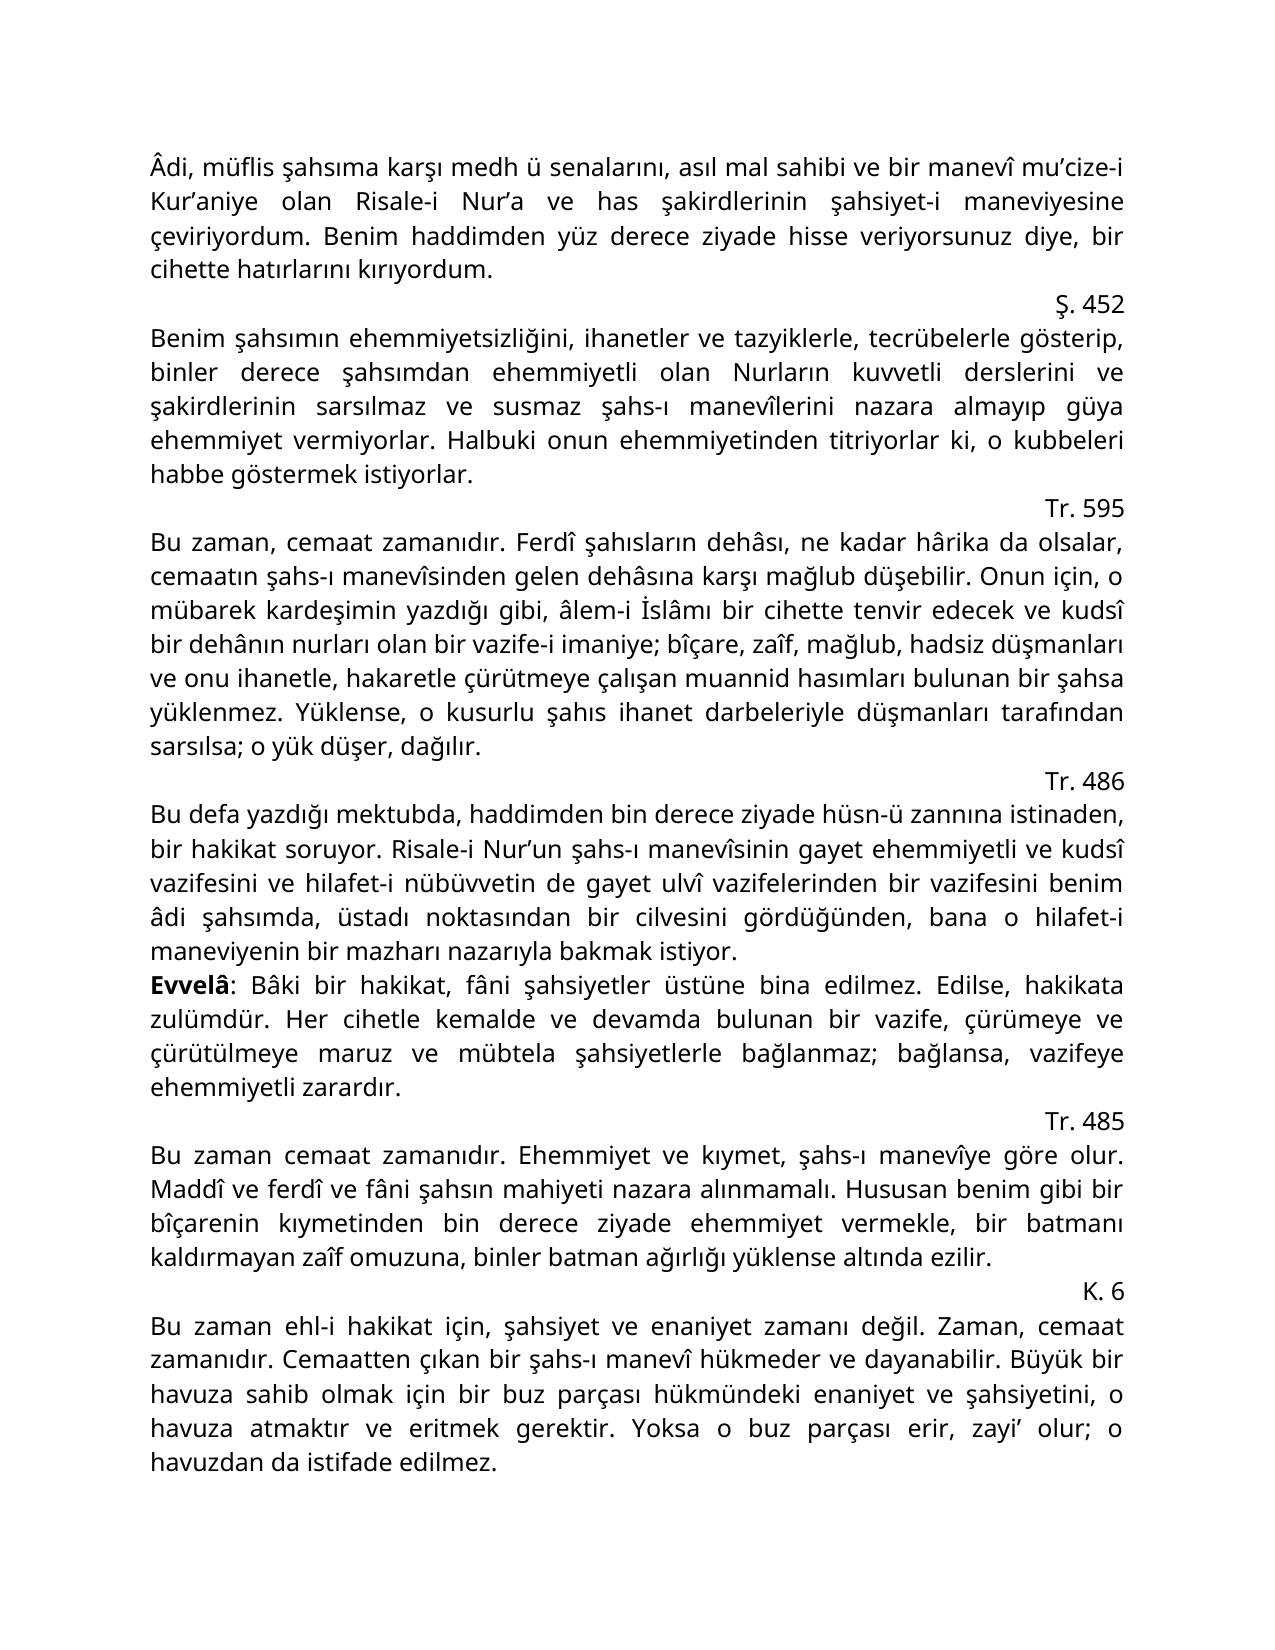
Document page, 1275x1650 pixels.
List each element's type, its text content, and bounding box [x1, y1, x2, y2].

text Evvelâ: Bâki bir hakikat, fâni şahsiyetler üstüne bina edilmez. Edilse, hakikata zulümdür. Her cihetle kemalde ve devamda bulunan bir vazife, çürümeye ve çürütülmeye maruz ve mübtela şahsiyetlerle bağlanmaz; bağlansa, vazifeye ehemmiyetli zarardır. [150, 967, 1125, 1104]
text Tr. 485 [150, 1104, 1125, 1138]
text Bu zaman, cemaat zamanıdır. Ferdî şahısların dehâsı, ne kadar hârika da olsalar, cemaatın şahs-ı manevîsinden gelen dehâsına karşı mağlub düşebilir. Onun için, o mübarek kardeşimin yazdığı gibi, âlem-i İslâmı bir cihette tenvir edecek ve kudsî bir dehânın nurları olan bir vazife-i imaniye; bîçare, zaîf, mağlub, hadsiz düşmanları ve onu ihanetle, hakaretle çürütmeye çalışan muannid hasımları bulunan bir şahsa yüklenmez. Yüklense, o kusurlu şahıs ihanet darbeleriyle düşmanları tarafından sarsılsa; o yük düşer, dağılır. [150, 525, 1125, 763]
text Âdi, müflis şahsıma karşı medh ü senalarını, asıl mal sahibi ve bir manevî mu’cize-i Kur’aniye olan Risale-i Nur’a ve has şakirdlerinin şahsiyet-i maneviyesine çeviriyordum. Benim haddimden yüz derece ziyade hisse veriyorsunuz diye, bir cihette hatırlarını kırıyordum. [150, 150, 1125, 286]
text Ş. 452 [150, 286, 1125, 320]
text Bu zaman ehl-i hakikat için, şahsiyet ve enaniyet zamanı değil. Zaman, cemaat zamanıdır. Cemaatten çıkan bir şahs-ı manevî hükmeder ve dayanabilir. Büyük bir havuza sahib olmak için bir buz parçası hükmündeki enaniyet ve şahsiyetini, o havuza atmaktır ve eritmek gerektir. Yoksa o buz parçası erir, zayi’ olur; o havuzdan da istifade edilmez. [150, 1308, 1125, 1478]
text Benim şahsımın ehemmiyetsizliğini, ihanetler ve tazyiklerle, tecrübelerle gösterip, binler derece şahsımdan ehemmiyetli olan Nurların kuvvetli derslerini ve şakirdlerinin sarsılmaz ve susmaz şahs-ı manevîlerini nazara almayıp güya ehemmiyet vermiyorlar. Halbuki onun ehemmiyetinden titriyorlar ki, o kubbeleri habbe göstermek istiyorlar. [150, 320, 1125, 491]
text Tr. 595 [150, 491, 1125, 525]
text Bu zaman cemaat zamanıdır. Ehemmiyet ve kıymet, şahs-ı manevîye göre olur. Maddî ve ferdî ve fâni şahsın mahiyeti nazara alınmamalı. Hususan benim gibi bir bîçarenin kıymetinden bin derece ziyade ehemmiyet vermekle, bir batmanı kaldırmayan zaîf omuzuna, binler batman ağırlığı yüklense altında ezilir. [150, 1138, 1125, 1274]
text Bu defa yazdığı mektubda, haddimden bin derece ziyade hüsn-ü zannına istinaden, bir hakikat soruyor. Risale-i Nur’un şahs-ı manevîsinin gayet ehemmiyetli ve kudsî vazifesini ve hilafet-i nübüvvetin de gayet ulvî vazifelerinden bir vazifesini benim âdi şahsımda, üstadı noktasından bir cilvesini gördüğünden, bana o hilafet-i maneviyenin bir mazharı nazarıyla bakmak istiyor. [150, 797, 1125, 967]
text Tr. 486 [150, 763, 1125, 797]
text K. 6 [150, 1274, 1125, 1308]
